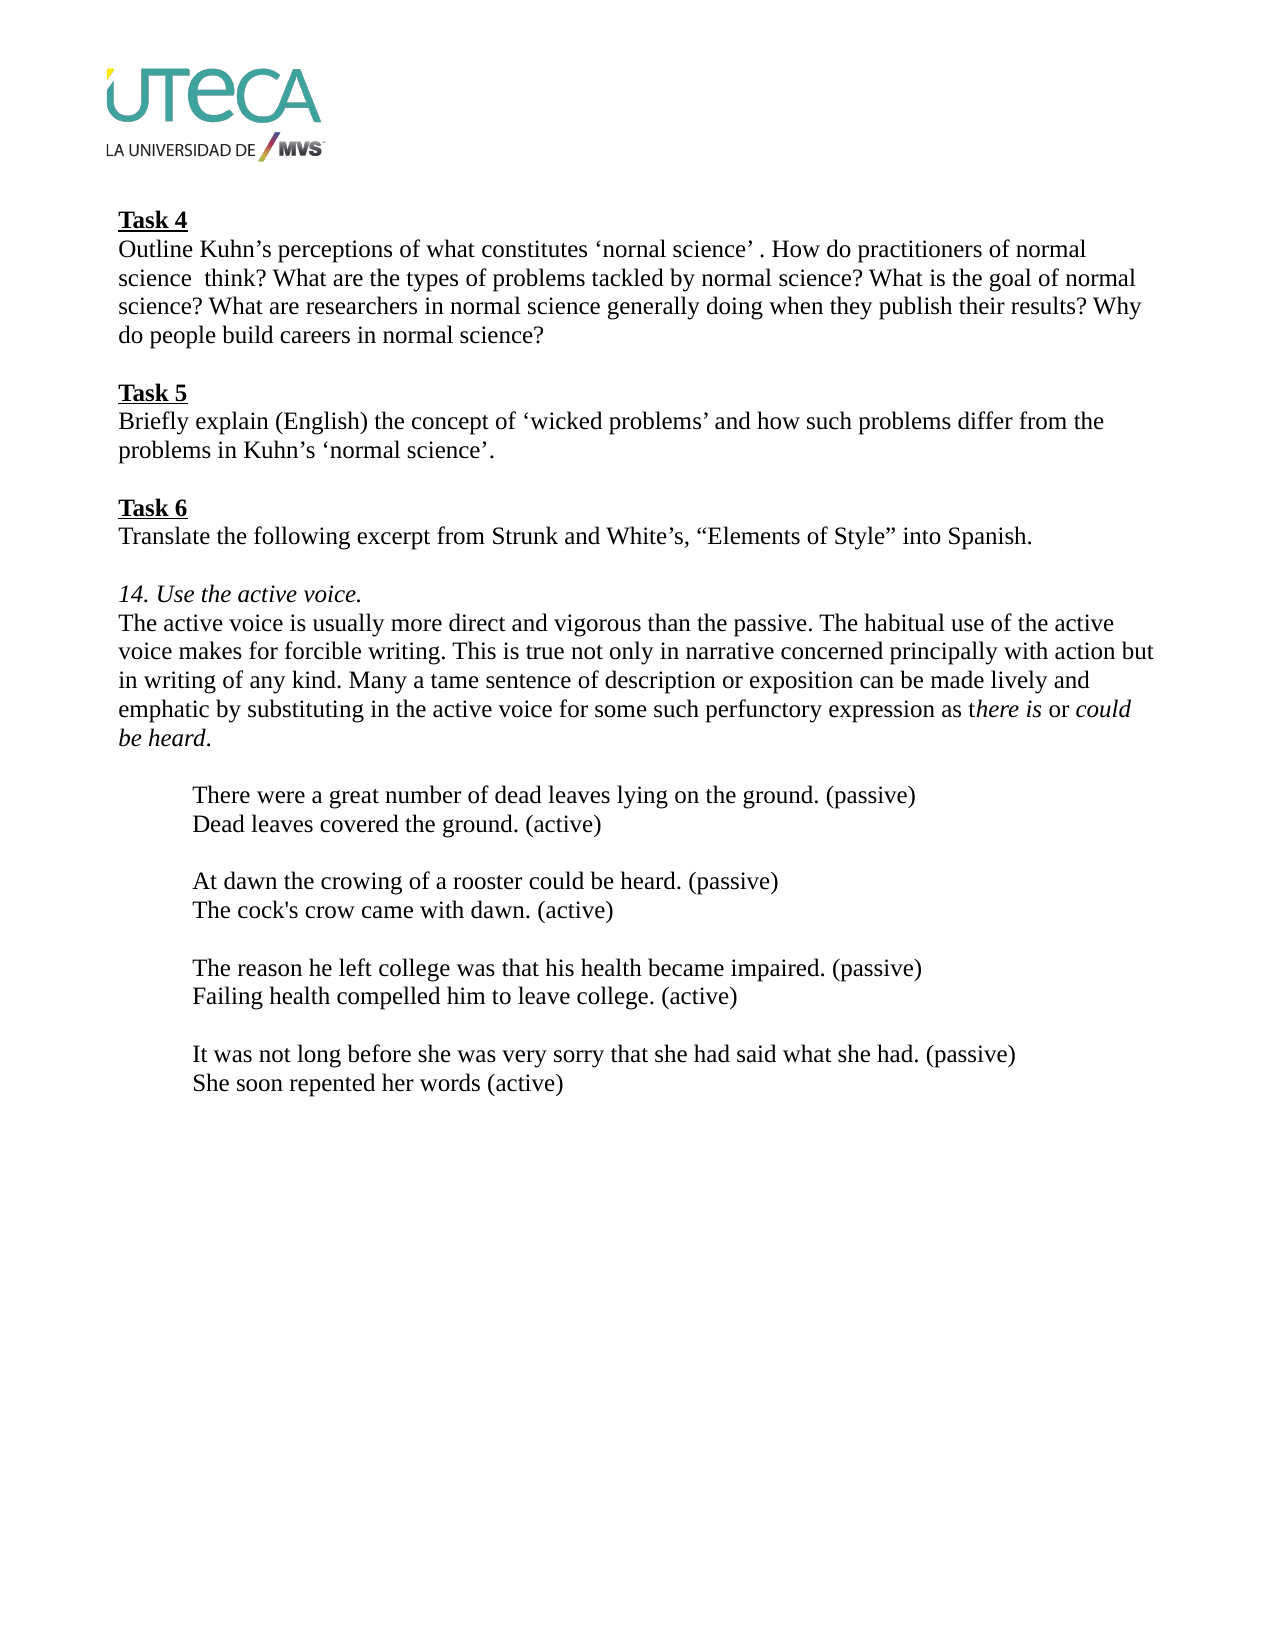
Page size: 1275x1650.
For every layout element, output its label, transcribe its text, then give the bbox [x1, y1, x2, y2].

text Task 6 [118, 493, 1157, 521]
text It was not long before she was very sorry that she had said what she had. (passive) [118, 1039, 1157, 1068]
text The cock's crow came with dawn. (active) [118, 895, 1157, 924]
text Task 5 [118, 378, 1157, 406]
text 14. Use the active voice. [118, 579, 1157, 608]
picture [104, 64, 328, 166]
text She soon repented her words (active) [118, 1068, 1157, 1096]
text The active voice is usually more direct and vigorous than the passive. The habitual use of the active voice makes for forcible writing. This is true not only in narrative concerned principally with action but in writing of any kind. Many a tame sentence of description or exposition can be made lively and emphatic by substituting in the active voice for some such perfunctory expression as there is or could be heard. [118, 608, 1157, 751]
text Translate the following excerpt from Strunk and White’s, “Elements of Style” into Spanish. [118, 521, 1157, 550]
text Outline Kuhn’s perceptions of what constitutes ‘nornal science’ . How do practitioners of normal science think? What are the types of problems tackled by normal science? What is the goal of normal science? What are researchers in normal science generally doing when they publish their results? Why do people build careers in normal science? [118, 234, 1157, 349]
text Task 4 [118, 205, 1157, 234]
text At dawn the crowing of a rooster could be heard. (passive) [118, 866, 1157, 895]
text Briefly explain (English) the concept of ‘wicked problems’ and how such problems differ from the problems in Kuhn’s ‘normal science’. [118, 406, 1157, 464]
text The reason he left college was that his health became impaired. (passive) [118, 953, 1157, 981]
text There were a great number of dead leaves lying on the ground. (passive) [118, 780, 1157, 809]
text Dead leaves covered the ground. (active) [118, 809, 1157, 838]
text Failing health compelled him to leave college. (active) [118, 981, 1157, 1010]
